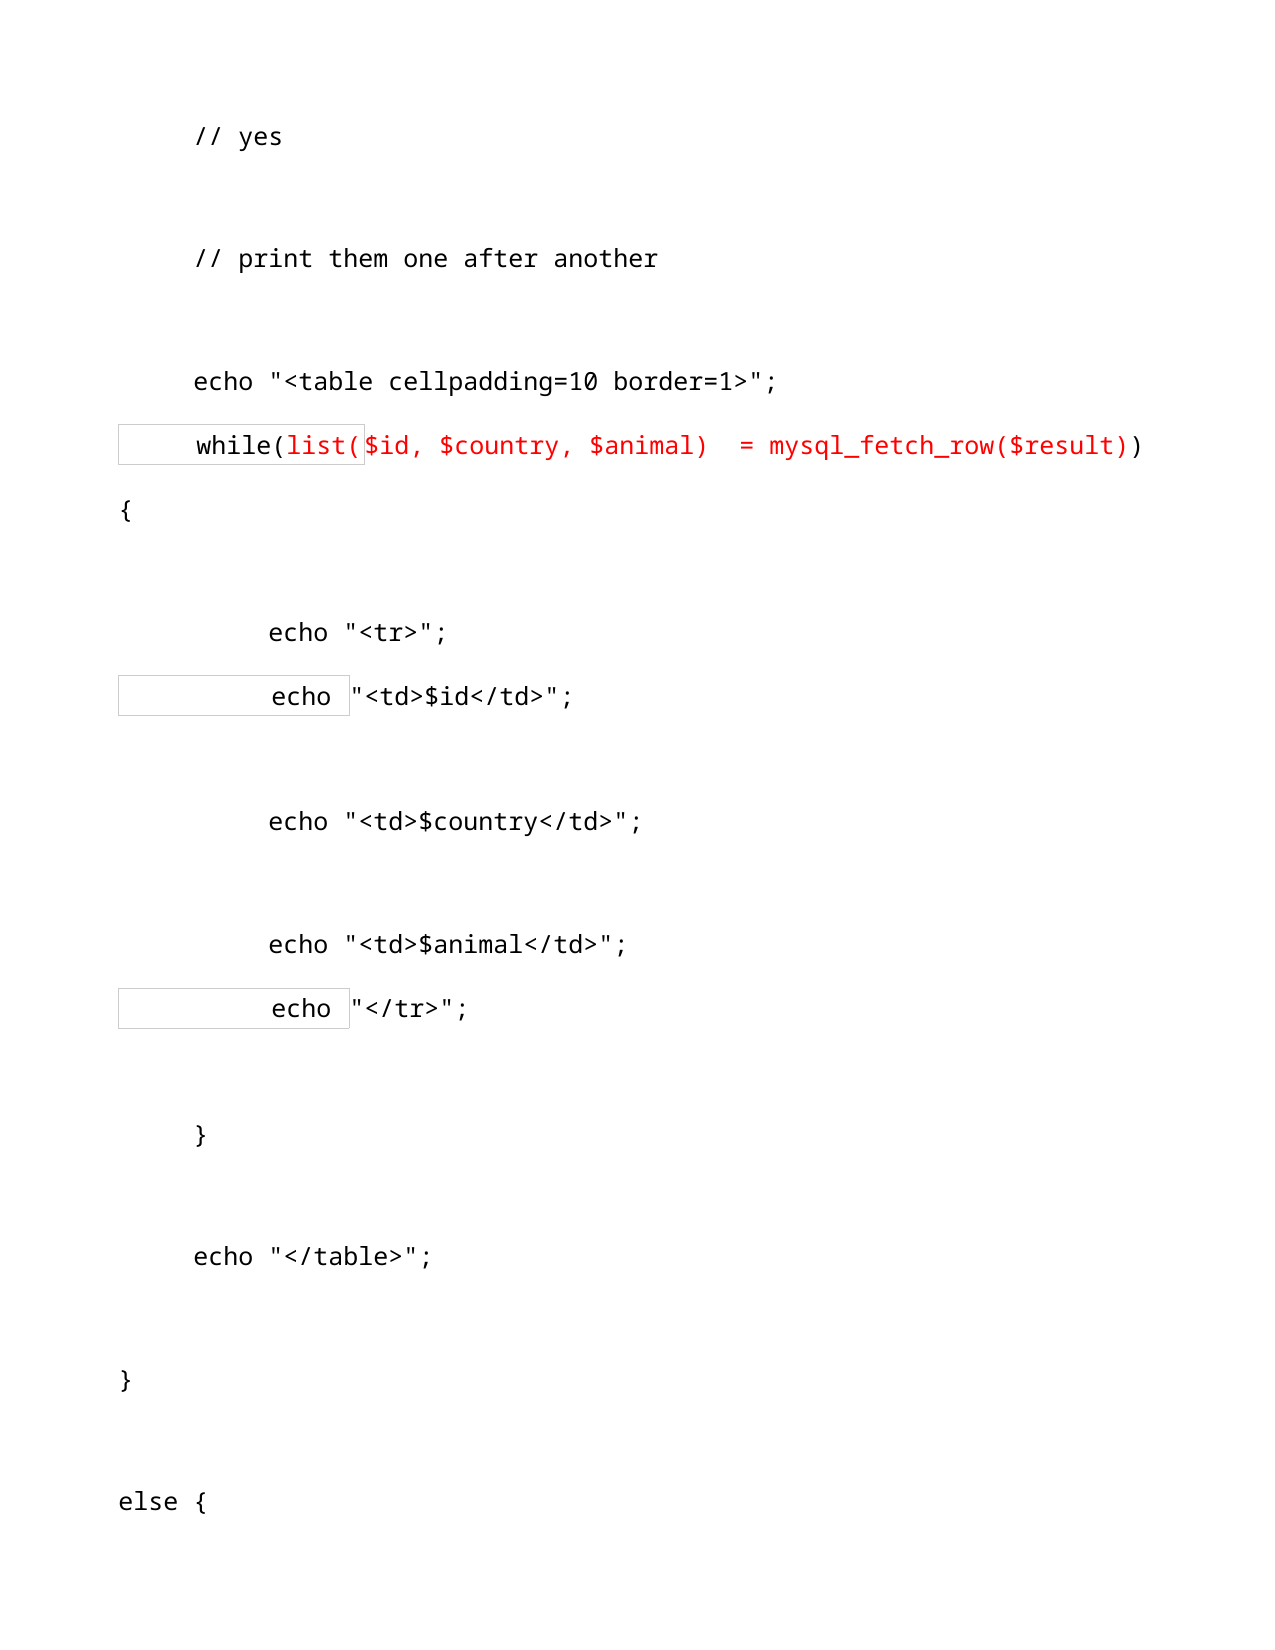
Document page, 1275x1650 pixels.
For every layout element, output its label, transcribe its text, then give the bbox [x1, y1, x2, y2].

text echo "<td>$id</td>"; echo "<td>$country</td>"; echo "<td>$animal</td>"; [118, 675, 1157, 961]
text while(list($id, $country, $animal) = mysql_fetch_row($result)) { echo "<tr>"; [118, 424, 1157, 648]
text // yes // print them one after another echo "<table cellpadding=10 border=1>"; [118, 118, 1157, 397]
text echo "</tr>"; } echo "</table>"; } else { [118, 988, 1157, 1518]
